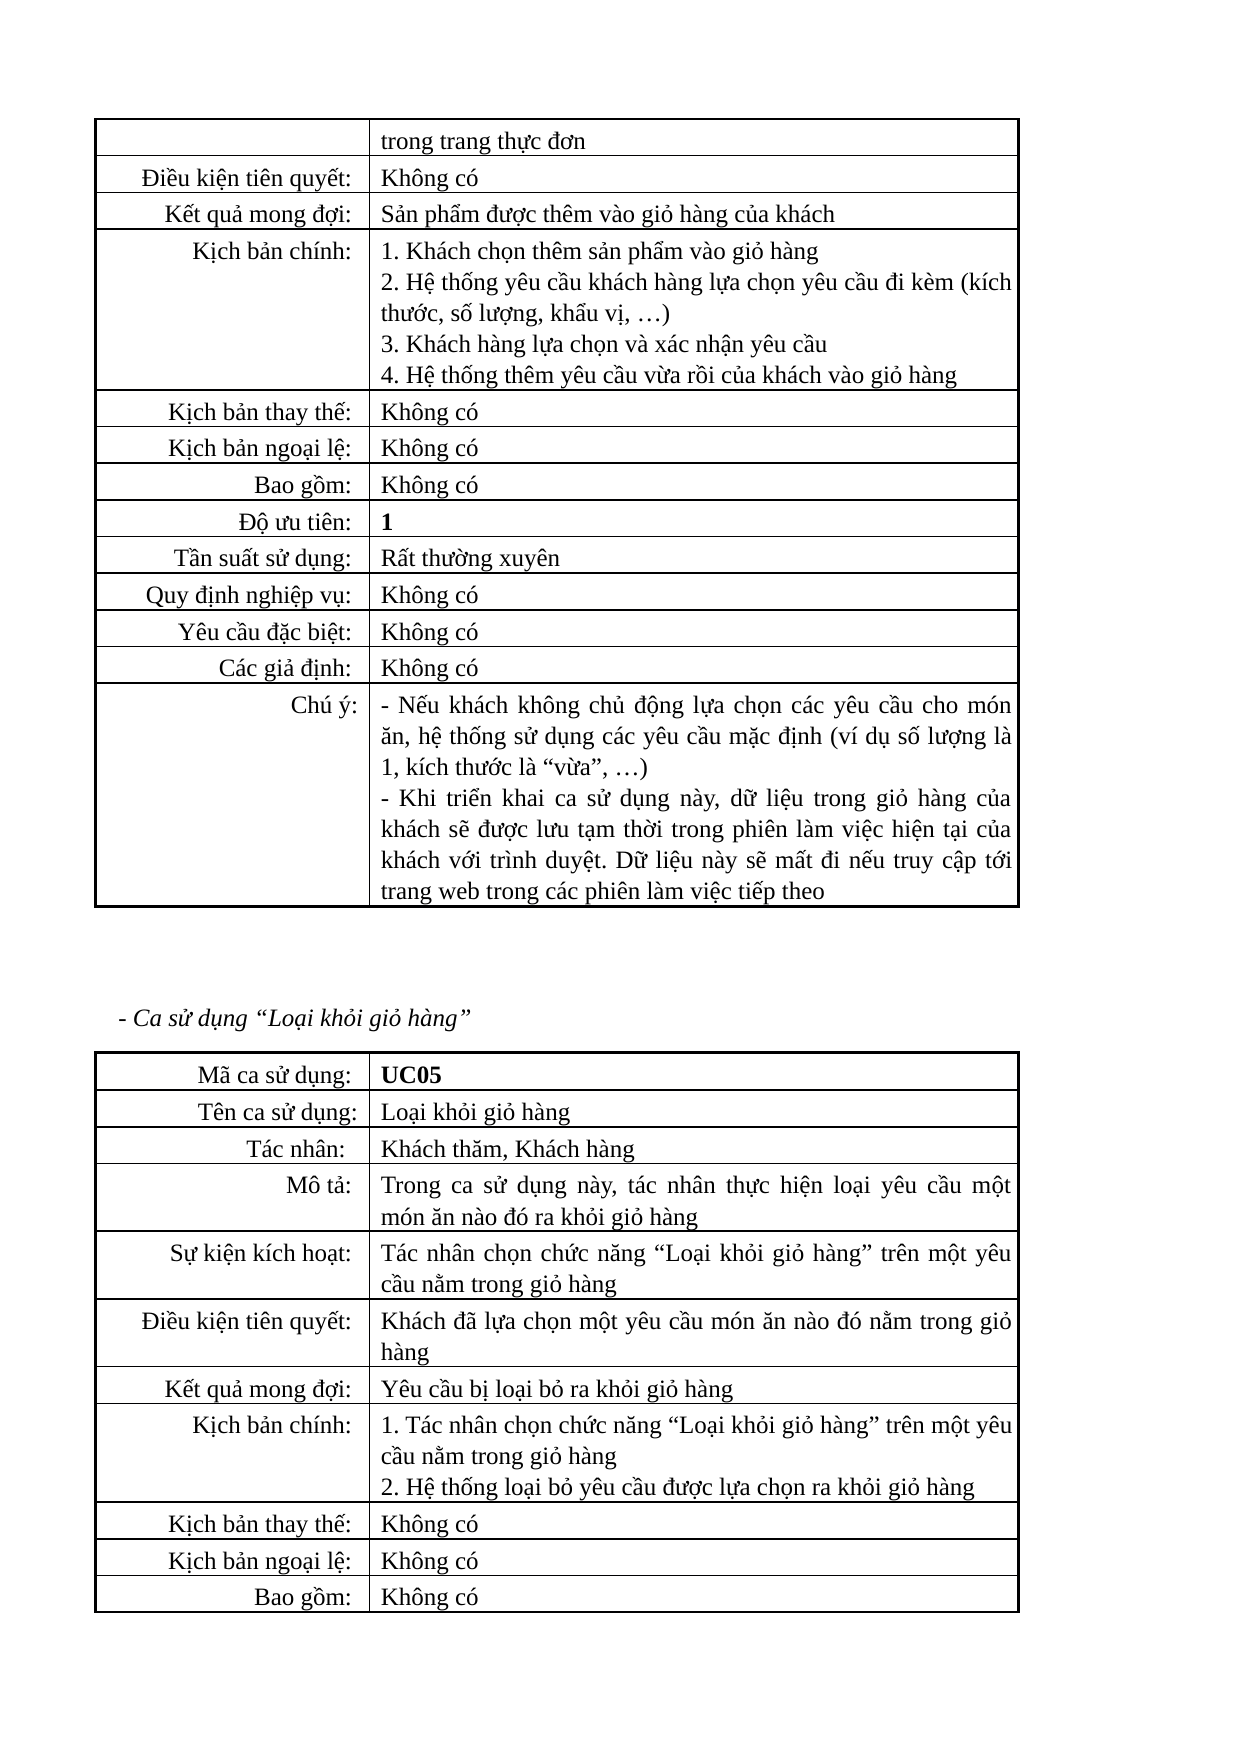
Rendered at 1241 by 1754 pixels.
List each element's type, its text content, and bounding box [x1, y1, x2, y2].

table_cell Mô tả: [97, 1164, 369, 1230]
table_cell Điều kiện tiên quyết: [97, 1300, 369, 1366]
table_cell Không có [370, 574, 1017, 609]
table_cell Bao gồm: [97, 1576, 369, 1611]
table_cell Khách đã lựa chọn một yêu cầu món ăn nào đó nằm trong giỏ hàng [370, 1300, 1017, 1366]
table_cell Điều kiện tiên quyết: [97, 156, 369, 191]
table_cell [97, 120, 369, 155]
table_cell Trong ca sử dụng này, tác nhân thực hiện loại yêu cầu một món ăn nào đó ra khỏi giỏ hàng [370, 1164, 1017, 1230]
table_cell Rất thường xuyên [370, 537, 1017, 572]
table_cell Không có [370, 1540, 1017, 1574]
table_cell Khách thăm, Khách hàng [370, 1128, 1017, 1163]
table_cell Không có [370, 156, 1017, 191]
table_cell Tác nhân: [97, 1128, 369, 1163]
table_cell Chú ý: [97, 684, 369, 905]
table_cell Quy định nghiệp vụ: [97, 574, 369, 609]
table_cell Kịch bản chính: [97, 230, 369, 389]
table_cell Kịch bản ngoại lệ: [97, 1540, 369, 1574]
table_cell Tên ca sử dụng: [97, 1091, 369, 1126]
table_cell Tác nhân chọn chức năng “Loại khỏi giỏ hàng” trên một yêu cầu nằm trong giỏ hàng [370, 1232, 1017, 1298]
table_cell Kịch bản thay thế: [97, 391, 369, 426]
table_cell Không có [370, 647, 1017, 682]
table_cell Không có [370, 427, 1017, 462]
table_cell Yêu cầu đặc biệt: [97, 611, 369, 646]
table_cell 1 [370, 501, 1017, 536]
table_header UC05 [370, 1054, 1017, 1089]
table_cell Độ ưu tiên: [97, 501, 369, 536]
table_cell Kịch bản ngoại lệ: [97, 427, 369, 462]
table_cell Tần suất sử dụng: [97, 537, 369, 572]
table_cell Yêu cầu bị loại bỏ ra khỏi giỏ hàng [370, 1367, 1017, 1402]
table_cell Bao gồm: [97, 464, 369, 499]
table_cell - Nếu khách không chủ động lựa chọn các yêu cầu cho món ăn, hệ thống sử dụng các yêu cầu mặc định (ví dụ số lượng là 1, kích thước là “vừa”, …) - Khi triển khai ca sử dụng này, dữ liệu trong giỏ hàng của khách sẽ được lưu tạm thời trong phiên làm việc hiện tại của khách với trình duyệt. Dữ liệu này sẽ mất đi nếu truy cập tới trang web trong các phiên làm việc tiếp theo [370, 684, 1017, 905]
table_cell 1. Khách chọn thêm sản phẩm vào giỏ hàng 2. Hệ thống yêu cầu khách hàng lựa chọn yêu cầu đi kèm (kích thước, số lượng, khẩu vị, …) 3. Khách hàng lựa chọn và xác nhận yêu cầu 4. Hệ thống thêm yêu cầu vừa rồi của khách vào giỏ hàng [370, 230, 1017, 389]
table_cell Kết quả mong đợi: [97, 1367, 369, 1402]
text - Ca sử dụng “Loại khỏi giỏ hàng” [118, 1003, 1122, 1032]
table_cell Các giả định: [97, 647, 369, 682]
table_cell Kết quả mong đợi: [97, 193, 369, 228]
table_cell trong trang thực đơn [370, 120, 1017, 155]
table_header Mã ca sử dụng: [97, 1054, 369, 1089]
table_cell Kịch bản thay thế: [97, 1503, 369, 1538]
table_cell Không có [370, 1576, 1017, 1611]
table_cell Không có [370, 611, 1017, 646]
table_cell Không có [370, 1503, 1017, 1538]
table_cell Kịch bản chính: [97, 1404, 369, 1501]
table_cell Không có [370, 464, 1017, 499]
table_cell Sản phẩm được thêm vào giỏ hàng của khách [370, 193, 1017, 228]
table_cell 1. Tác nhân chọn chức năng “Loại khỏi giỏ hàng” trên một yêu cầu nằm trong giỏ hàng 2. Hệ thống loại bỏ yêu cầu được lựa chọn ra khỏi giỏ hàng [370, 1404, 1017, 1501]
table_cell Sự kiện kích hoạt: [97, 1232, 369, 1298]
table_cell Không có [370, 391, 1017, 426]
table_cell Loại khỏi giỏ hàng [370, 1091, 1017, 1126]
